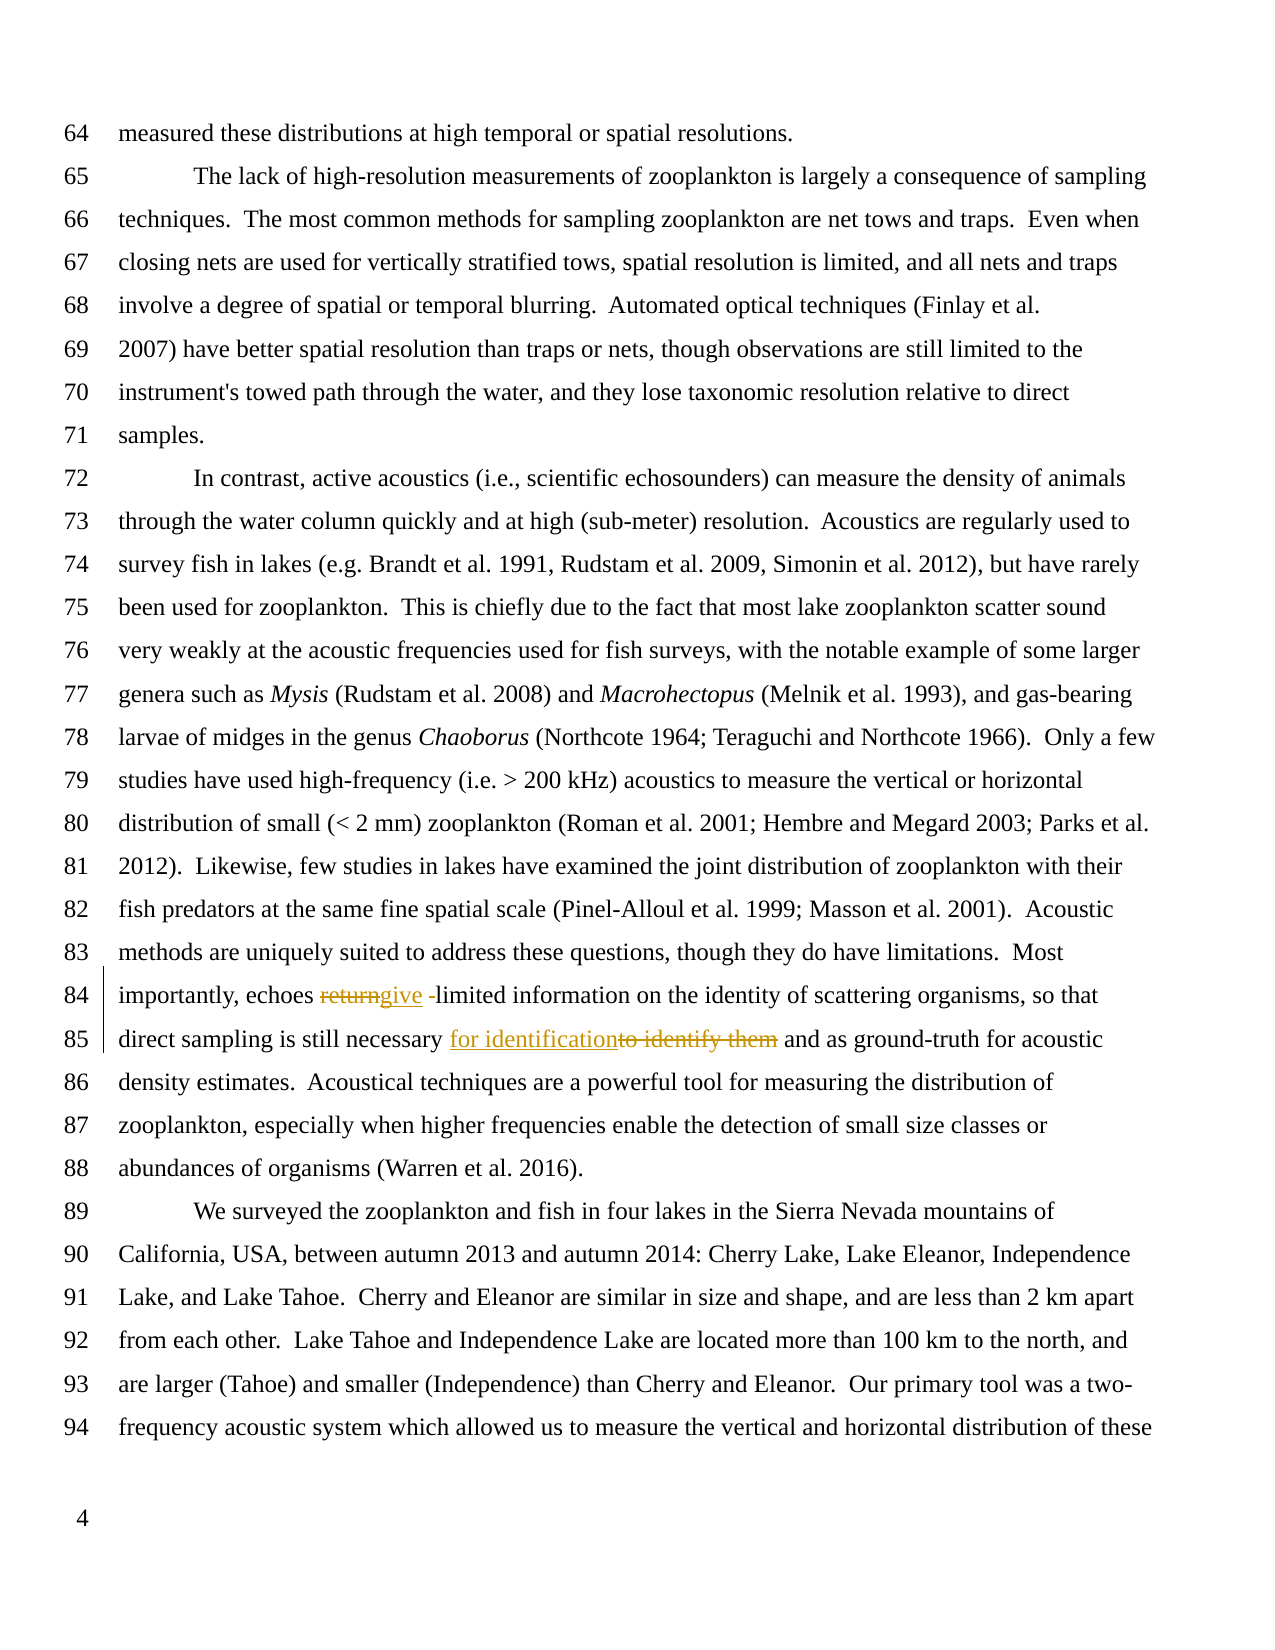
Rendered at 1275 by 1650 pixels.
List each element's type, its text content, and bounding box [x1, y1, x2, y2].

text The lack of high-resolution measurements of zooplankton is largely a consequence of sampling techniques. The most common methods for sampling zooplankton are net tows and traps. Even when closing nets are used for vertically stratified tows, spatial resolution is limited, and all nets and traps involve a degree of spatial or temporal blurring. Automated optical techniques (Finlay et al. 2007)⁠ have better spatial resolution than traps or nets, though observations are still limited to the instrument's towed path through the water, and they lose taxonomic resolution relative to direct samples. [118, 161, 1157, 449]
text In contrast, active acoustics (i.e., scientific echosounders) can measure the density of animals through the water column quickly and at high (sub-meter) resolution. Acoustics are regularly used to survey fish in lakes (e.g. Brandt et al. 1991, Rudstam et al. 2009, Simonin et al. 2012)⁠, but have rarely been used for zooplankton. This is chiefly due to the fact that most lake zooplankton scatter sound very weakly at the acoustic frequencies used for fish surveys, with the notable example of some larger genera such as Mysis (Rudstam et al. 2008)⁠ and Macrohectopus (Melnik et al. 1993)⁠, and gas-bearing larvae of midges in the genus Chaoborus (Northcote 1964; Teraguchi and Northcote 1966)⁠. Only a few studies have used high-frequency (i.e. > 200 kHz) acoustics to measure the vertical or horizontal distribution of small (< 2 mm) zooplankton (Roman et al. 2001; Hembre and Megard 2003; Parks et al. 2012)⁠. Likewise, few studies in lakes have examined the joint distribution of zooplankton with their fish predators at the same fine spatial scale (Pinel-Alloul et al. 1999; Masson et al. 2001)⁠. Acoustic methods are uniquely suited to address these questions, though they do have limitations. Most importantly, echoes give limited information on the identity of scattering organisms, so that direct sampling is still necessary for identification and as ground-truth for acoustic density estimates. Acoustical techniques are a powerful tool for measuring the distribution of zooplankton, especially when higher frequencies enable the detection of small size classes or abundances of organisms (Warren et al. 2016)⁠. [118, 463, 1157, 1182]
text We surveyed the zooplankton and fish in four lakes in the Sierra Nevada mountains of California, USA, between autumn 2013 and autumn 2014: Cherry Lake, Lake Eleanor, Independence Lake, and Lake Tahoe. Cherry and Eleanor are similar in size and shape, and are less than 2 km apart from each other. Lake Tahoe and Independence Lake are located more than 100 km to the north, and are larger (Tahoe) and smaller (Independence) than Cherry and Eleanor. Our primary tool was a two-frequency acoustic system which allowed us to measure the vertical and horizontal distribution of these [118, 1196, 1157, 1441]
text measured these distributions at high temporal or spatial resolutions. [118, 118, 1157, 147]
